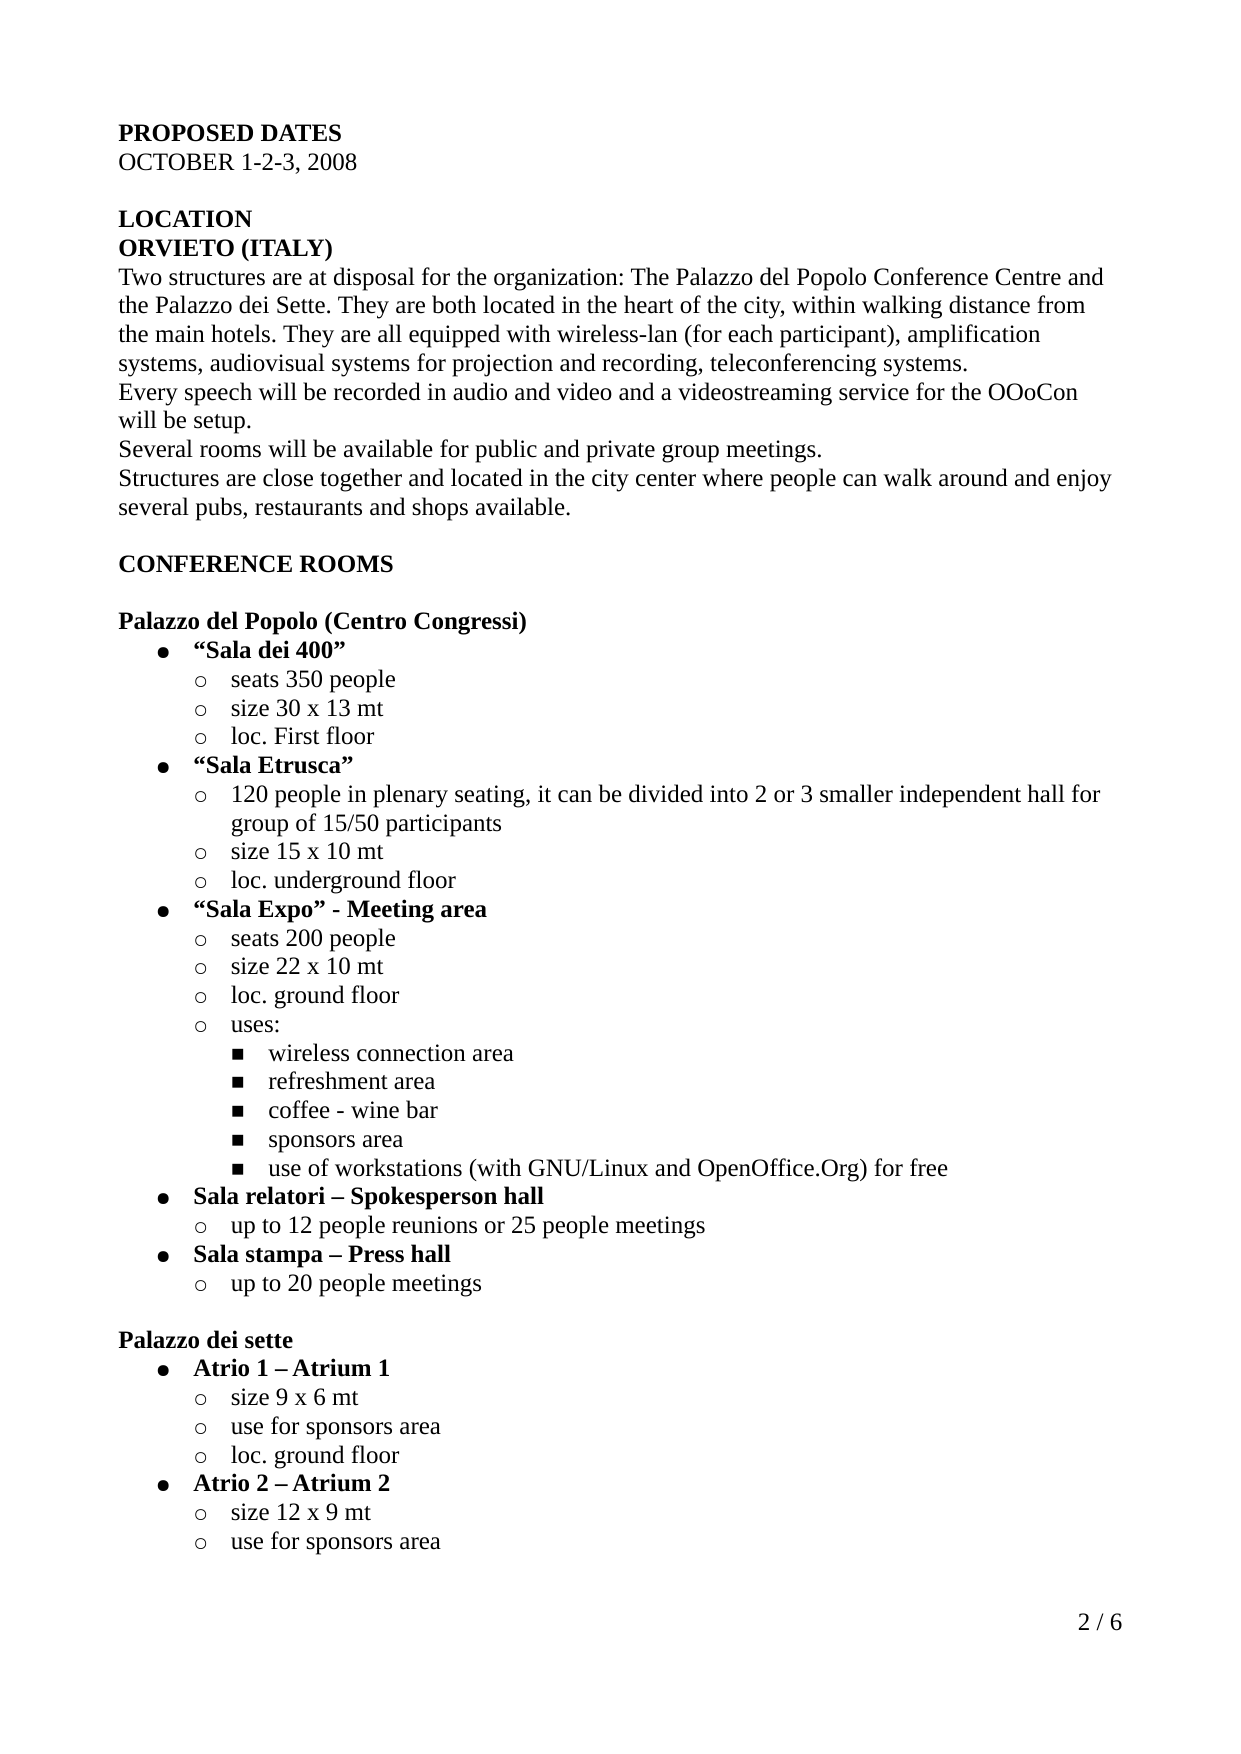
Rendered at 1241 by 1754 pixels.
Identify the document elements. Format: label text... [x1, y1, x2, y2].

list loc. ground floor [193, 980, 1122, 1009]
list loc. First floor [193, 721, 1122, 750]
text LOCATION [118, 204, 1122, 233]
list use for sponsors area [193, 1526, 1122, 1555]
list seats 200 people [193, 923, 1122, 951]
list Sala relatori – Spokesperson hall [156, 1181, 1122, 1210]
list loc. underground floor [193, 865, 1122, 894]
list Sala stampa – Press hall [156, 1239, 1122, 1268]
text PROPOSED DATES [118, 118, 1122, 147]
text Palazzo del Popolo (Centro Congressi) [118, 606, 1122, 635]
list refreshment area [231, 1066, 1122, 1095]
list Atrio 2 – Atrium 2 [156, 1468, 1122, 1497]
list up to 20 people meetings [193, 1268, 1122, 1296]
text Structures are close together and located in the city center where people can walk around and enjoy several pubs, restaurants and shops available. [118, 463, 1122, 521]
list wireless connection area [231, 1038, 1122, 1066]
text Conference Rooms [118, 549, 1122, 578]
list size 12 x 9 mt [193, 1497, 1122, 1526]
list “Sala Expo” - Meeting area [156, 894, 1122, 923]
text OCTOBER 1-2-3, 2008 [118, 147, 1122, 176]
list use of workstations (with GNU/Linux and OpenOffice.Org) for free [231, 1153, 1122, 1181]
list loc. ground floor [193, 1440, 1122, 1468]
list 120 people in plenary seating, it can be divided into 2 or 3 smaller independent hall for group of 15/50 participants [193, 779, 1122, 836]
text ORVIETO (ITALY) [118, 233, 1122, 262]
list sponsors area [231, 1124, 1122, 1153]
list Atrio 1 – Atrium 1 [156, 1353, 1122, 1382]
list size 22 x 10 mt [193, 951, 1122, 980]
list up to 12 people reunions or 25 people meetings [193, 1210, 1122, 1239]
list coffee - wine bar [231, 1095, 1122, 1124]
list size 9 x 6 mt [193, 1382, 1122, 1411]
list “Sala dei 400” [156, 635, 1122, 664]
list size 15 x 10 mt [193, 836, 1122, 865]
list use for sponsors area [193, 1411, 1122, 1440]
text Several rooms will be available for public and private group meetings. [118, 434, 1122, 463]
list “Sala Etrusca” [156, 750, 1122, 779]
text Two structures are at disposal for the organization: The Palazzo del Popolo Conference Centre and the Palazzo dei Sette. They are both located in the heart of the city, within walking distance from the main hotels. They are all equipped with wireless-lan (for each participant), amplification systems, audiovisual systems for projection and recording, teleconferencing systems. [118, 262, 1122, 377]
list uses: [193, 1009, 1122, 1038]
list size 30 x 13 mt [193, 693, 1122, 721]
list seats 350 people [193, 664, 1122, 693]
text Every speech will be recorded in audio and video and a videostreaming service for the OOoCon will be setup. [118, 377, 1122, 434]
text Palazzo dei sette [118, 1325, 1122, 1353]
